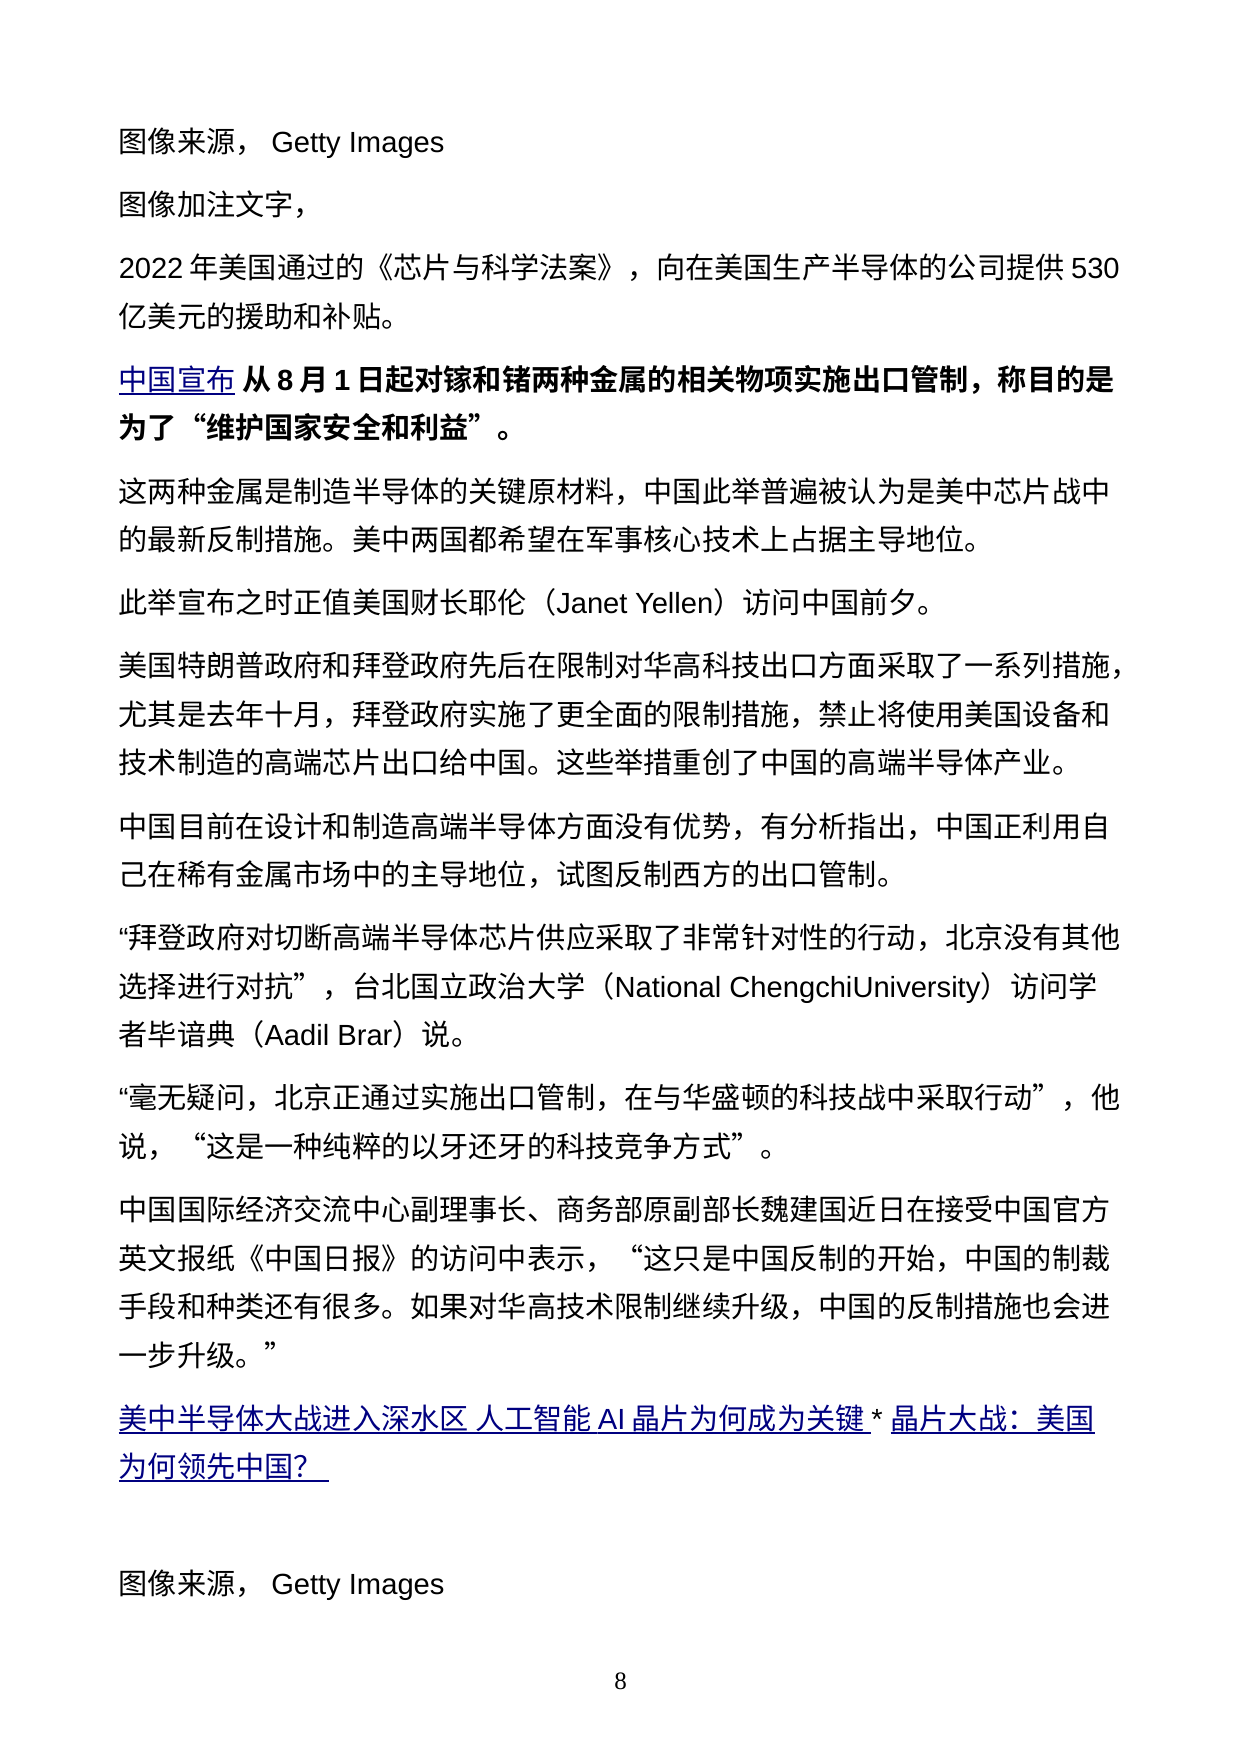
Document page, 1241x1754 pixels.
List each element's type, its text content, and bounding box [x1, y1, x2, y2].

text 2022年美国通过的《芯片与科学法案》，向在美国生产半导体的公司提供 530 亿美元的援助和补贴。 [118, 245, 1122, 336]
text 这两种金属是制造半导体的关键原材料，中国此举普遍被认为是美中芯片战中的最新反制措施。美中两国都希望在军事核心技术上占据主导地位。 [118, 468, 1122, 559]
text 图像来源， Getty Images [118, 1560, 1122, 1602]
text 图像加注文字， [118, 182, 1122, 224]
text 中国宣布 从8月1日起对镓和锗两种金属的相关物项实施出口管制，称目的是为了“维护国家安全和利益”。 [118, 356, 1122, 447]
text 美国特朗普政府和拜登政府先后在限制对华高科技出口方面采取了一系列措施，尤其是去年十月，拜登政府实施了更全面的限制措施，禁止将使用美国设备和技术制造的高端芯片出口给中国。这些举措重创了中国的高端半导体产业。 [118, 643, 1122, 782]
text 图像来源， Getty Images [118, 118, 1122, 161]
text 此举宣布之时正值美国财长耶伦（Janet Yellen）访问中国前夕。 [118, 580, 1122, 622]
text 美中半导体大战进入深水区 人工智能AI晶片为何成为关键 * 晶片大战：美国为何领先中国？ [118, 1395, 1122, 1486]
text 中国国际经济交流中心副理事长、商务部原副部长魏建国近日在接受中国官方英文报纸《中国日报》的访问中表示，“这只是中国反制的开始，中国的制裁手段和种类还有很多。如果对华高技术限制继续升级，中国的反制措施也会进一步升级。” [118, 1187, 1122, 1374]
text 中国目前在设计和制造高端半导体方面没有优势，有分析指出，中国正利用自己在稀有金属市场中的主导地位，试图反制西方的出口管制。 [118, 803, 1122, 894]
text “毫无疑问，北京正通过实施出口管制，在与华盛顿的科技战中采取行动”，他说，“这是一种纯粹的以牙还牙的科技竞争方式”。 [118, 1075, 1122, 1166]
text “拜登政府对切断高端半导体芯片供应采取了非常针对性的行动，北京没有其他选择进行对抗”，台北国立政治大学（National ChengchiUniversity）访问学者毕谙典（Aadil Brar）说。 [118, 915, 1122, 1054]
